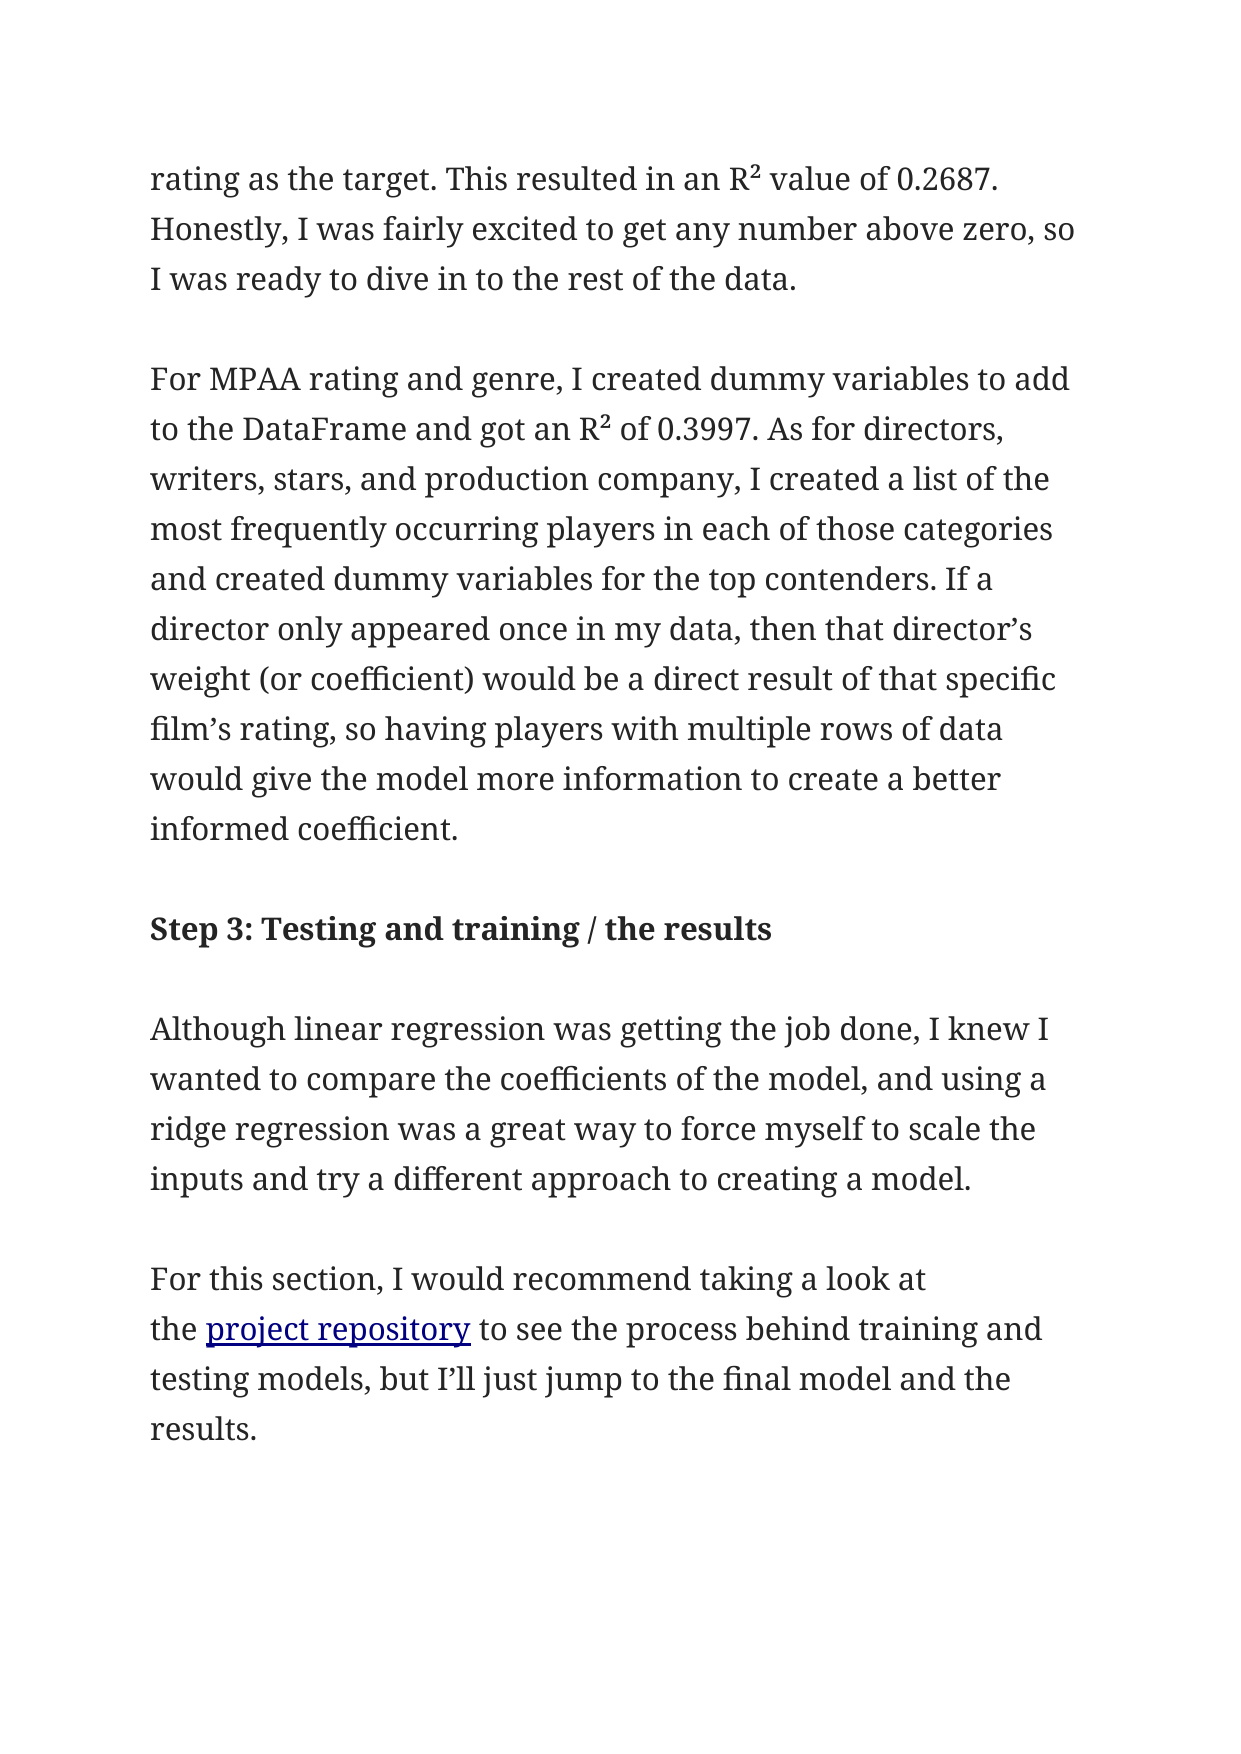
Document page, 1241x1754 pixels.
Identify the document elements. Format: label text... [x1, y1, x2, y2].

text Step 3: Testing and training / the results [150, 900, 1090, 950]
text rating as the target. This resulted in an R² value of 0.2687. Honestly, I was fairly excited to get any number above zero, so I was ready to dive in to the rest of the data. [150, 150, 1090, 300]
text Although linear regression was getting the job done, I knew I wanted to compare the coefficients of the model, and using a ridge regression was a great way to force myself to scale the inputs and try a different approach to creating a model. [150, 1000, 1090, 1200]
text For MPAA rating and genre, I created dummy variables to add to the DataFrame and got an R² of 0.3997. As for directors, writers, stars, and production company, I created a list of the most frequently occurring players in each of those categories and created dummy variables for the top contenders. If a director only appeared once in my data, then that director’s weight (or coefficient) would be a direct result of that specific film’s rating, so having players with multiple rows of data would give the model more information to create a better informed coefficient. [150, 350, 1090, 850]
text For this section, I would recommend taking a look at the project repository to see the process behind training and testing models, but I’ll just jump to the final model and the results. [150, 1250, 1090, 1450]
